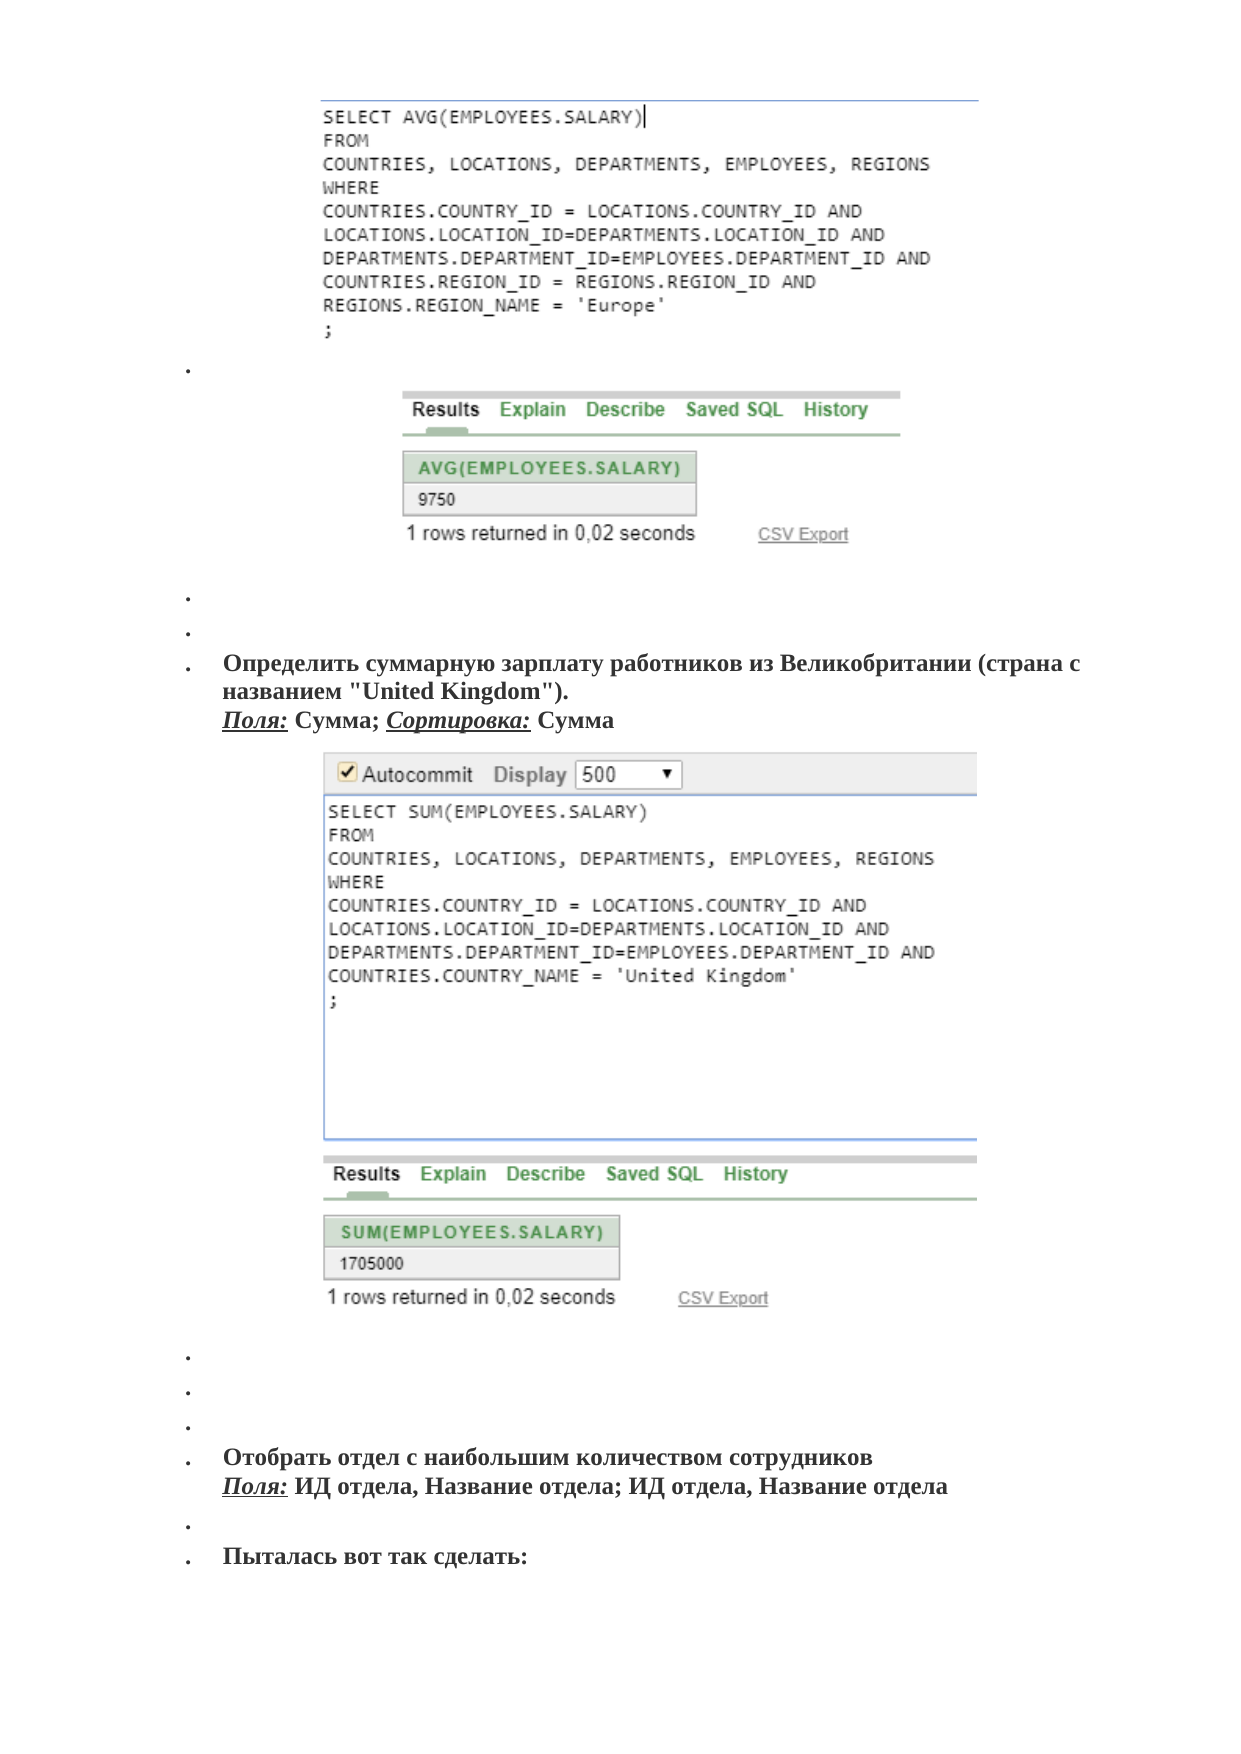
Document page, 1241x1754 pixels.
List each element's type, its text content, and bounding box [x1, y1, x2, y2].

subtitle Отобрать отдел с наибольшим количеством сотрудников Поля: ИД отдела, Название отдела; ИД отдела, Название отдела [185, 1442, 1152, 1499]
picture [320, 100, 979, 351]
subtitle Определить суммарную зарплату работников из Великобритании (страна с названием "United Kingdom"). Поля: Сумма; Сортировка: Сумма [185, 648, 1152, 734]
subtitle Пыталась вот так сделать: [185, 1541, 1152, 1569]
picture [398, 385, 901, 578]
picture [322, 740, 977, 1337]
